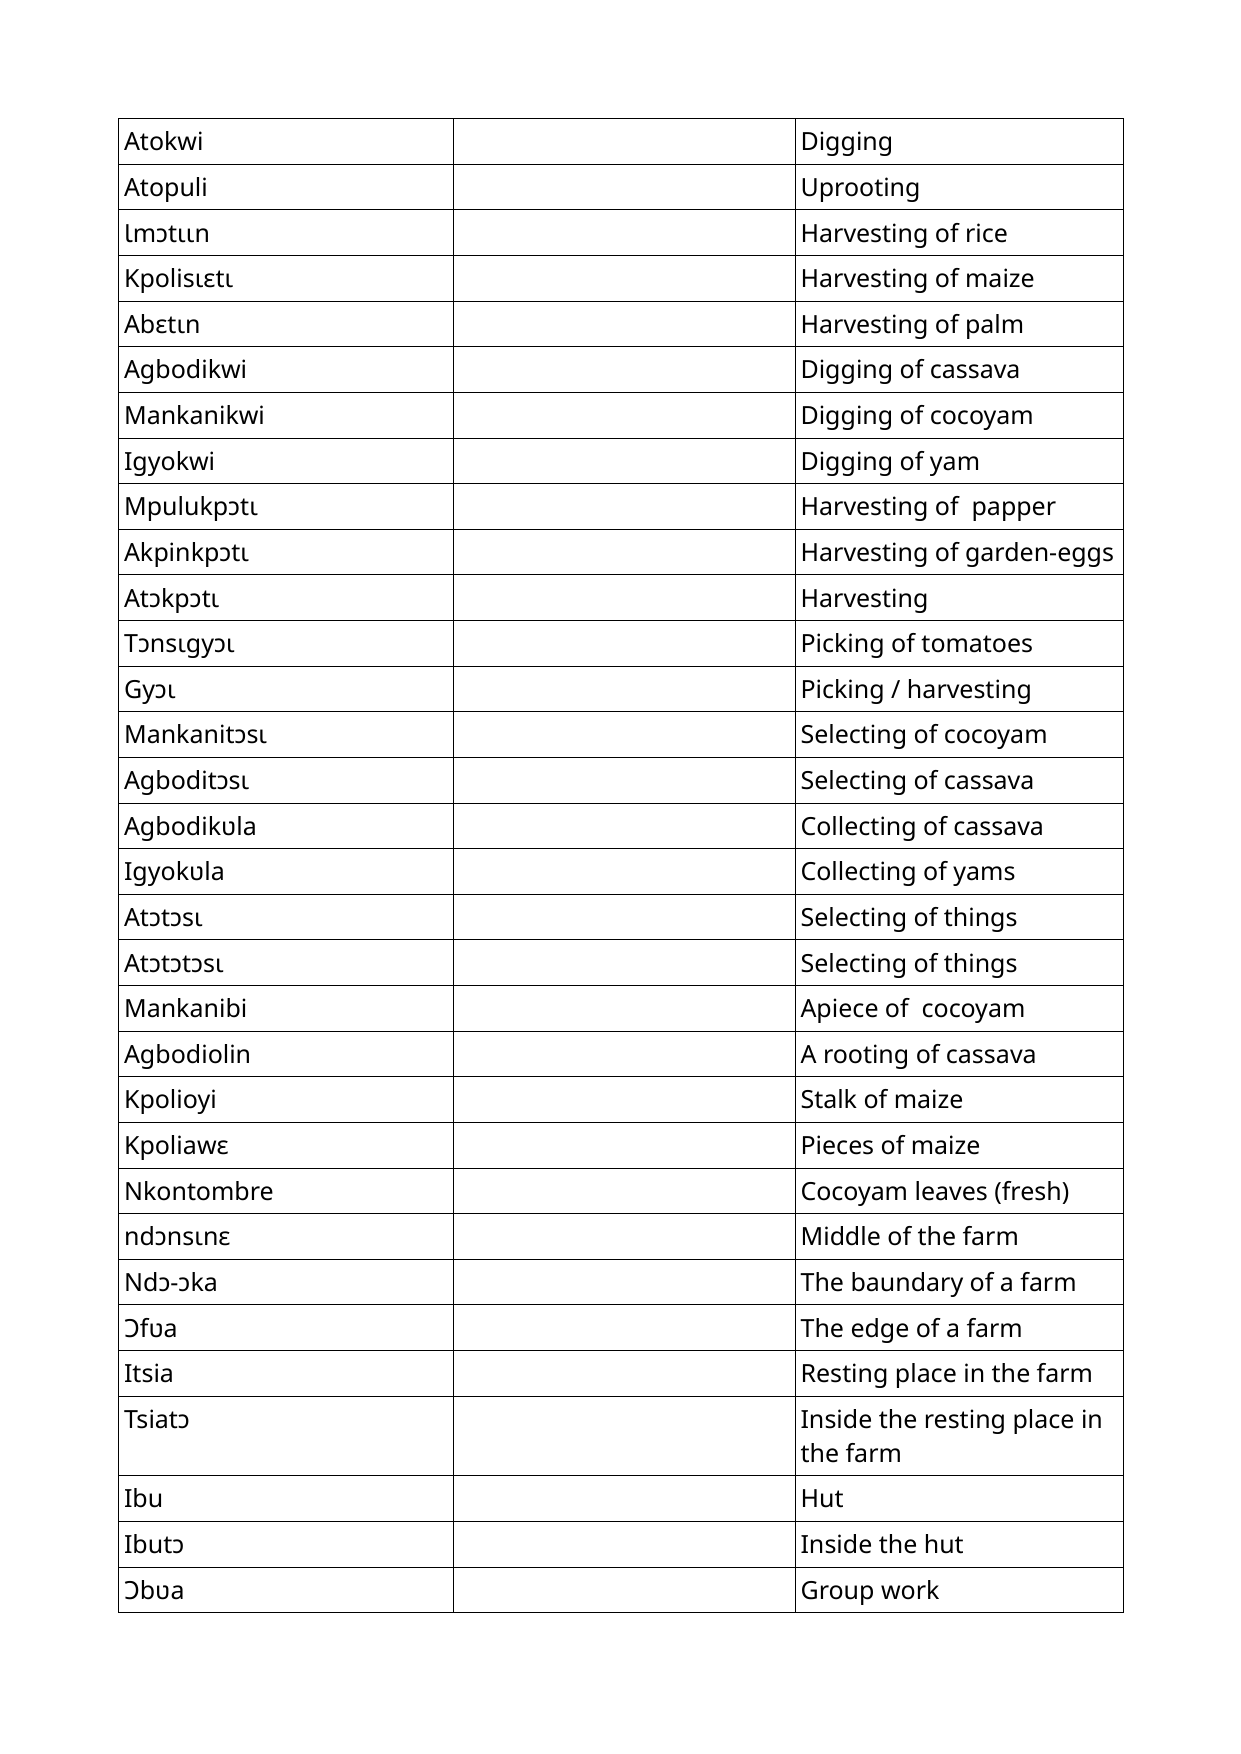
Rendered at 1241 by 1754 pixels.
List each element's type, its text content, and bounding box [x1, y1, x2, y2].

table_cell Inside the hut [796, 1522, 1123, 1567]
table_cell [454, 1305, 795, 1350]
table_cell Gyɔɩ [119, 667, 453, 711]
table_cell Ɔfʋa [119, 1305, 453, 1350]
table_cell Selecting of cassava [796, 758, 1123, 802]
table_cell Collecting of yams [796, 849, 1123, 894]
table_cell Mankanikwi [119, 393, 453, 437]
table_cell Picking of tomatoes [796, 621, 1123, 666]
table_cell Ndɔ-ɔka [119, 1260, 453, 1304]
table_cell [454, 895, 795, 939]
table_cell [454, 439, 795, 483]
table_cell [454, 1260, 795, 1304]
table_cell [454, 849, 795, 894]
table_cell Mankanitɔsɩ [119, 712, 453, 757]
table_cell [454, 1077, 795, 1122]
table_cell Digging of yam [796, 439, 1123, 483]
table_cell Atopuli [119, 165, 453, 209]
table_cell [454, 256, 795, 301]
table_cell [454, 712, 795, 757]
table_cell ndɔnsɩnɛ [119, 1214, 453, 1259]
table_cell Akpinkpɔtɩ [119, 530, 453, 574]
table_cell [454, 575, 795, 620]
table_cell [454, 393, 795, 437]
table_cell [454, 1032, 795, 1076]
table_cell Digging of cocoyam [796, 393, 1123, 437]
table_cell Ɩmɔtɩɩn [119, 210, 453, 255]
table_cell Harvesting of rice [796, 210, 1123, 255]
table_cell [454, 667, 795, 711]
table_cell Abɛtɩn [119, 302, 453, 346]
table_cell [454, 484, 795, 529]
table_cell [454, 940, 795, 985]
table_cell [454, 302, 795, 346]
table_cell Itsia [119, 1351, 453, 1396]
table_cell Agbodikwi [119, 347, 453, 392]
table_cell Ibu [119, 1476, 453, 1521]
table_cell Atokwi [119, 119, 453, 164]
table_cell Harvesting of garden-eggs [796, 530, 1123, 574]
table_cell Pieces of maize [796, 1123, 1123, 1167]
table_cell [454, 1169, 795, 1213]
table_cell [454, 530, 795, 574]
table_cell Cocoyam leaves (fresh) [796, 1169, 1123, 1213]
table_cell Mankanibi [119, 986, 453, 1031]
table_cell [454, 210, 795, 255]
table_cell Resting place in the farm [796, 1351, 1123, 1396]
table_cell Selecting of things [796, 895, 1123, 939]
table_cell Harvesting of palm [796, 302, 1123, 346]
table_cell [454, 1214, 795, 1259]
table_cell Harvesting [796, 575, 1123, 620]
table_cell Kpolisɩɛtɩ [119, 256, 453, 301]
table_cell Mpulukpɔtɩ [119, 484, 453, 529]
table_cell The edge of a farm [796, 1305, 1123, 1350]
table_cell [454, 804, 795, 848]
table_cell Stalk of maize [796, 1077, 1123, 1122]
table_cell [454, 165, 795, 209]
table_cell Kpolioyi [119, 1077, 453, 1122]
table_cell [454, 119, 795, 164]
table_cell Selecting of cocoyam [796, 712, 1123, 757]
table_cell [454, 1397, 795, 1475]
table_cell A rooting of cassava [796, 1032, 1123, 1076]
table_cell Group work [796, 1568, 1123, 1612]
table_cell Agbodikʋla [119, 804, 453, 848]
table_cell Selecting of things [796, 940, 1123, 985]
table_cell Harvesting of maize [796, 256, 1123, 301]
table_cell Ɔbʋa [119, 1568, 453, 1612]
table_cell Igyokwi [119, 439, 453, 483]
table_cell [454, 1351, 795, 1396]
table_cell [454, 347, 795, 392]
table_cell Atɔkpɔtɩ [119, 575, 453, 620]
table_cell Atɔtɔtɔsɩ [119, 940, 453, 985]
table_cell [454, 1568, 795, 1612]
table_cell Kpoliawɛ [119, 1123, 453, 1167]
table_cell Tɔnsɩgyɔɩ [119, 621, 453, 666]
table_cell Agbodiolin [119, 1032, 453, 1076]
table_cell [454, 621, 795, 666]
table_cell [454, 986, 795, 1031]
table_cell Atɔtɔsɩ [119, 895, 453, 939]
table_cell Igyokʋla [119, 849, 453, 894]
table_cell Agboditɔsɩ [119, 758, 453, 802]
table_cell [454, 1123, 795, 1167]
table_cell Digging of cassava [796, 347, 1123, 392]
table_cell Digging [796, 119, 1123, 164]
table_cell Harvesting of papper [796, 484, 1123, 529]
table_cell Picking / harvesting [796, 667, 1123, 711]
table_cell [454, 758, 795, 802]
table_cell Collecting of cassava [796, 804, 1123, 848]
table_cell Ibutɔ [119, 1522, 453, 1567]
table_cell Nkontombre [119, 1169, 453, 1213]
table_cell Middle of the farm [796, 1214, 1123, 1259]
table_cell Apiece of cocoyam [796, 986, 1123, 1031]
table_cell [454, 1476, 795, 1521]
table_cell Inside the resting place in the farm [796, 1397, 1123, 1475]
table_cell Uprooting [796, 165, 1123, 209]
table_cell [454, 1522, 795, 1567]
table_cell Tsiatɔ [119, 1397, 453, 1475]
table_cell The baundary of a farm [796, 1260, 1123, 1304]
table_cell Hut [796, 1476, 1123, 1521]
